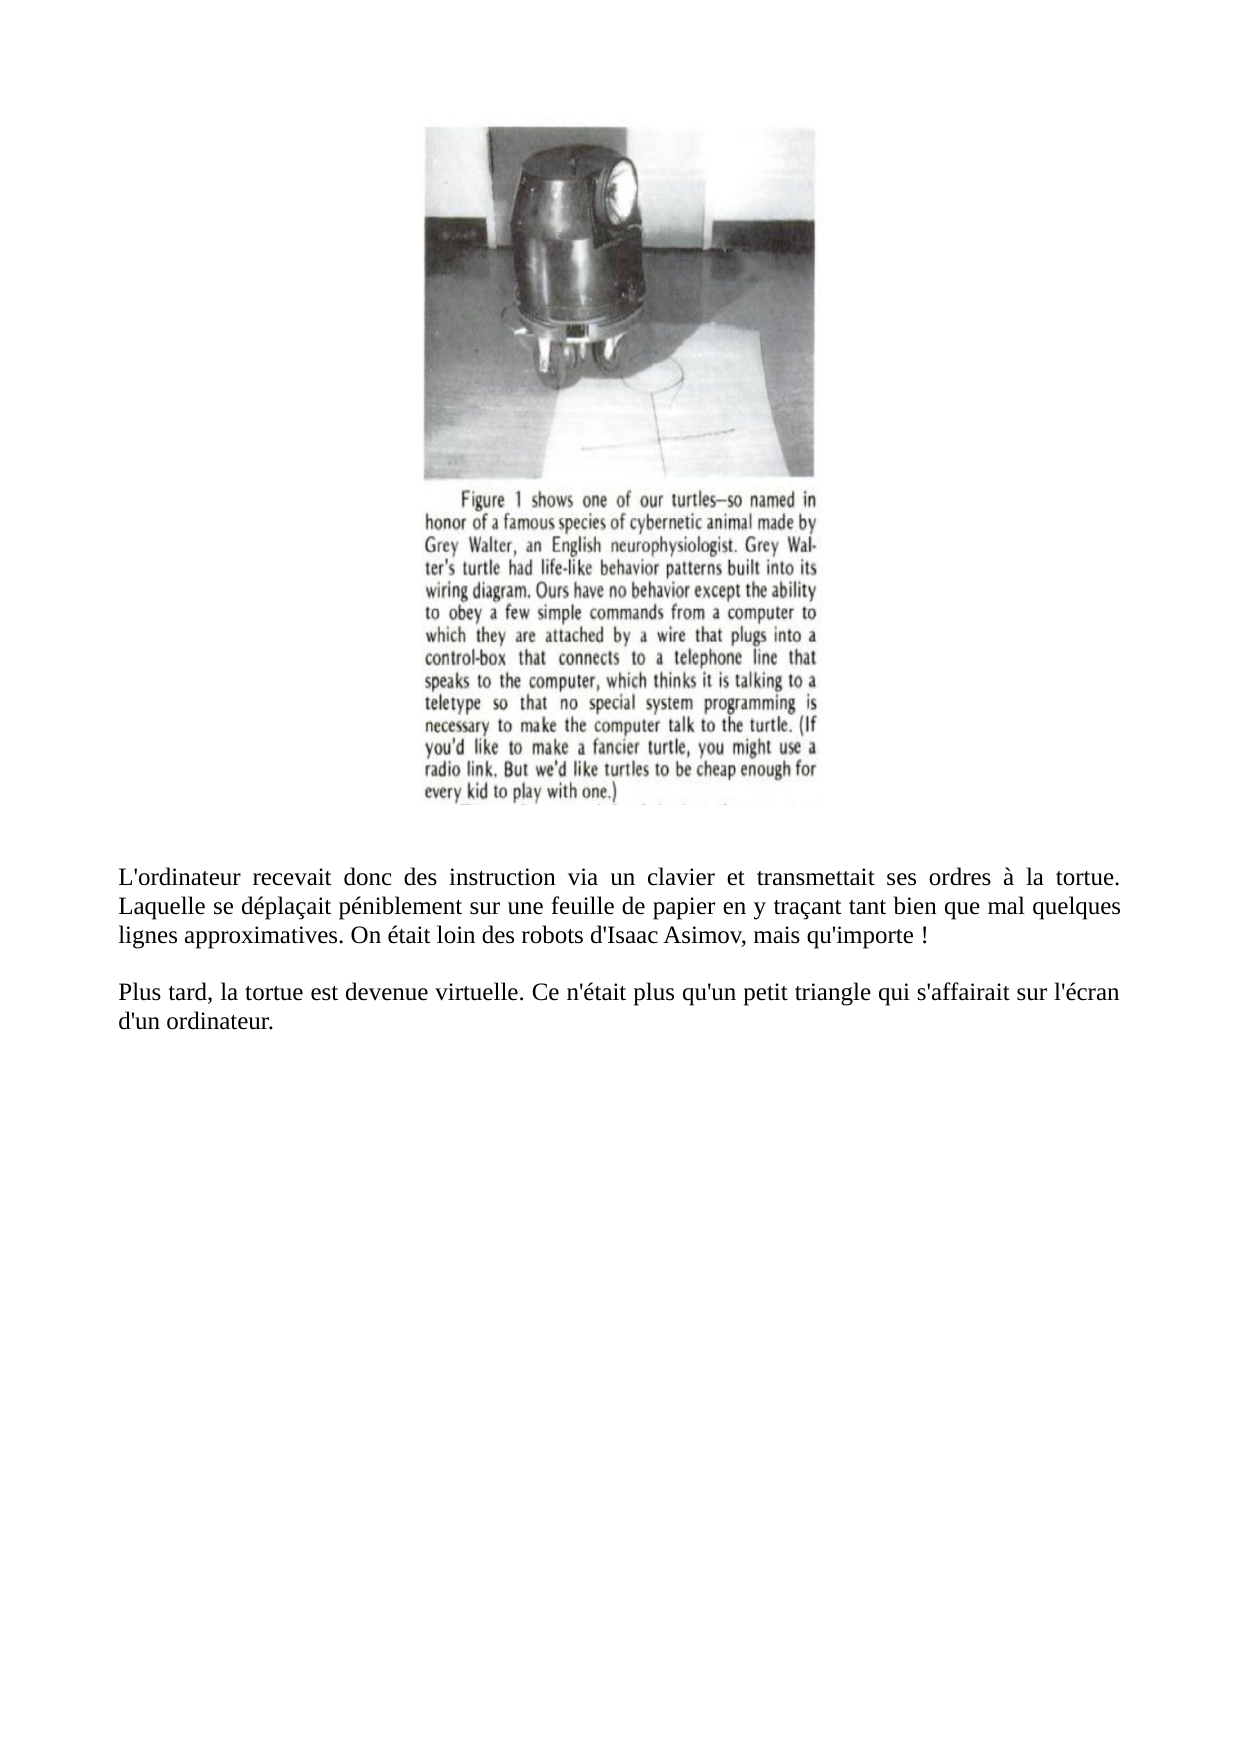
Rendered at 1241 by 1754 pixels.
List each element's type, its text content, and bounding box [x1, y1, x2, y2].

text Plus tard, la tortue est devenue virtuelle. Ce n'était plus qu'un petit triangle qui s'affairait sur l'écran d'un ordinateur. [118, 977, 1122, 1035]
text L'ordinateur recevait donc des instruction via un clavier et transmettait ses ordres à la tortue. Laquelle se déplaçait péniblement sur une feuille de papier en y traçant tant bien que mal quelques lignes approximatives. On était loin des robots d'Isaac Asimov, mais qu'importe ! [118, 862, 1122, 949]
picture [415, 118, 825, 805]
